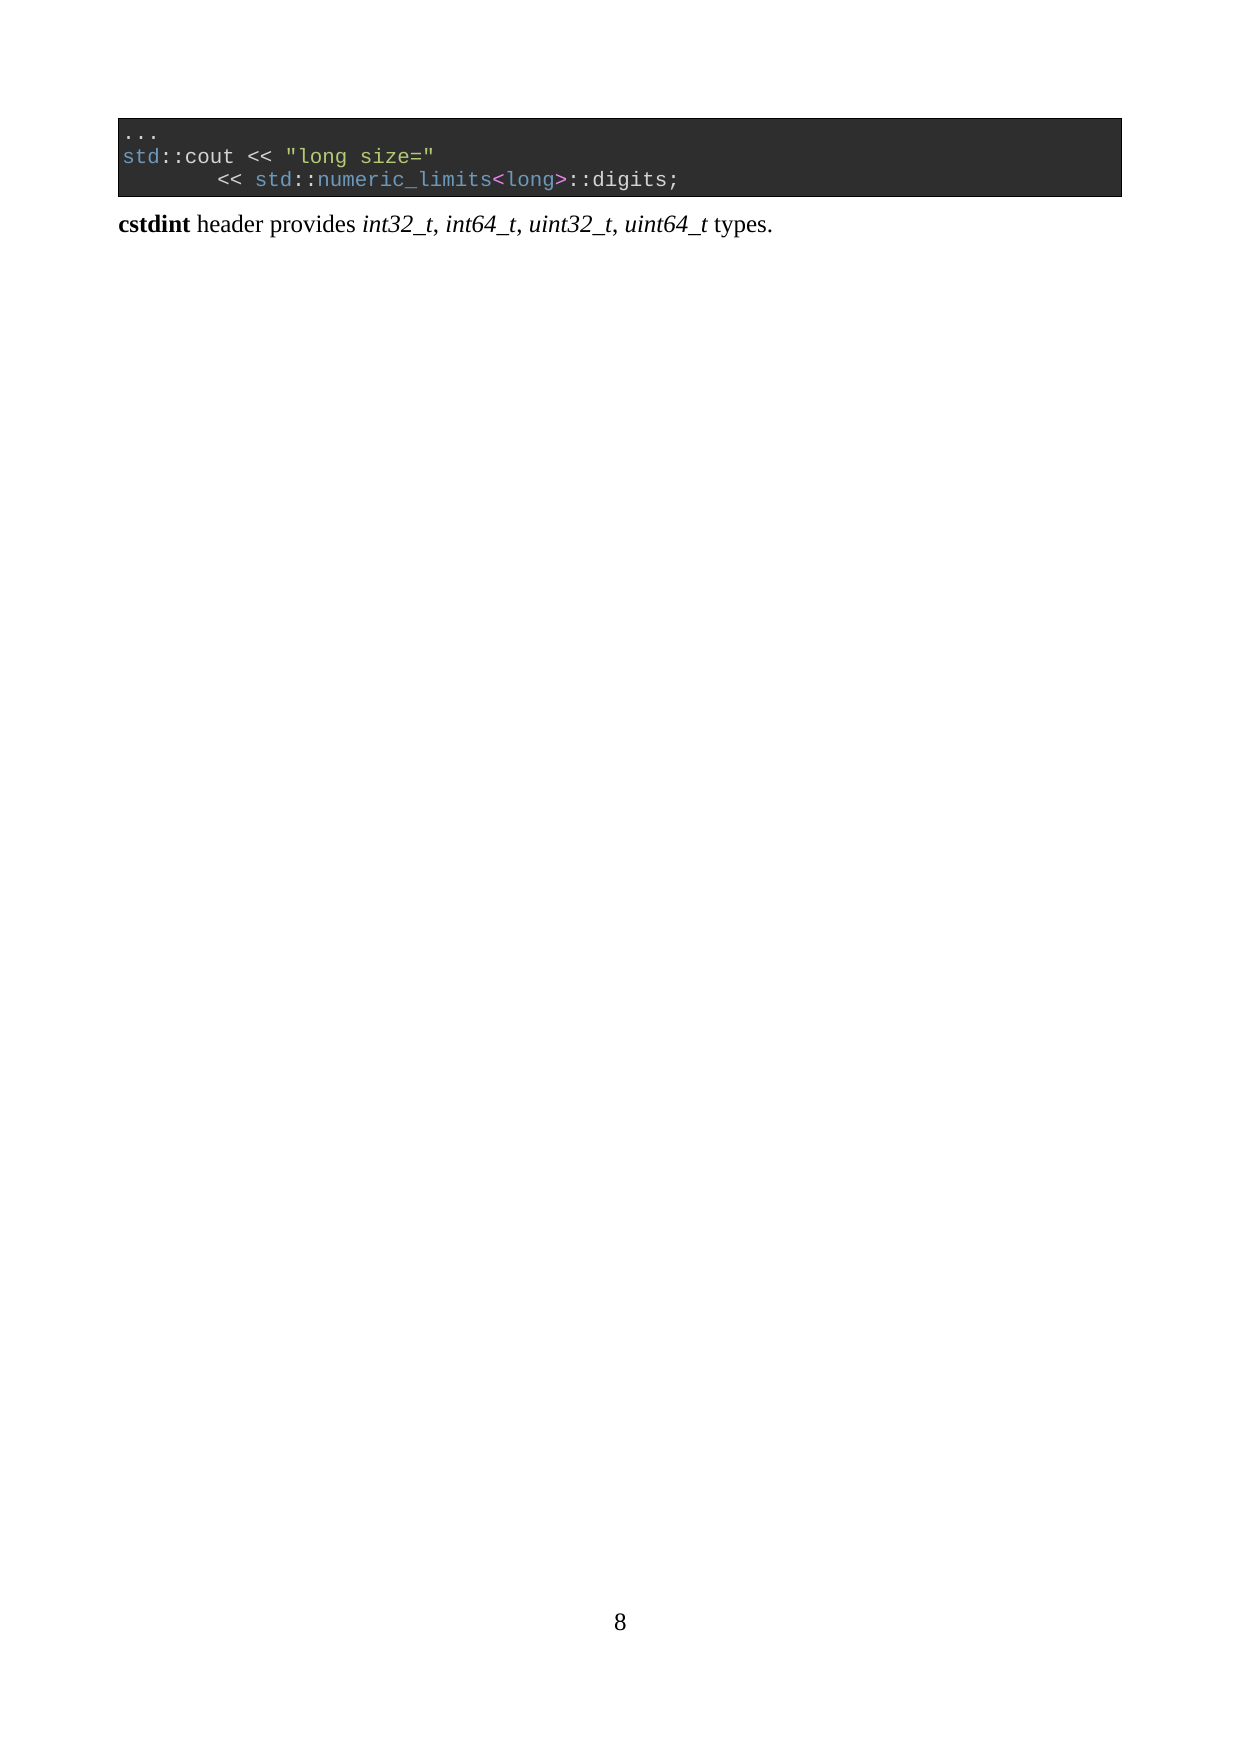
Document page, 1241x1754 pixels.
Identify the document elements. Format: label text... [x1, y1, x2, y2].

text std::cout << "long size=" [119, 142, 1121, 165]
text cstdint header provides int32_t, int64_t, uint32_t, uint64_t types. [118, 209, 1122, 238]
text << std::numeric_limits<long>::digits; [119, 165, 1121, 196]
text ... [119, 119, 1121, 142]
